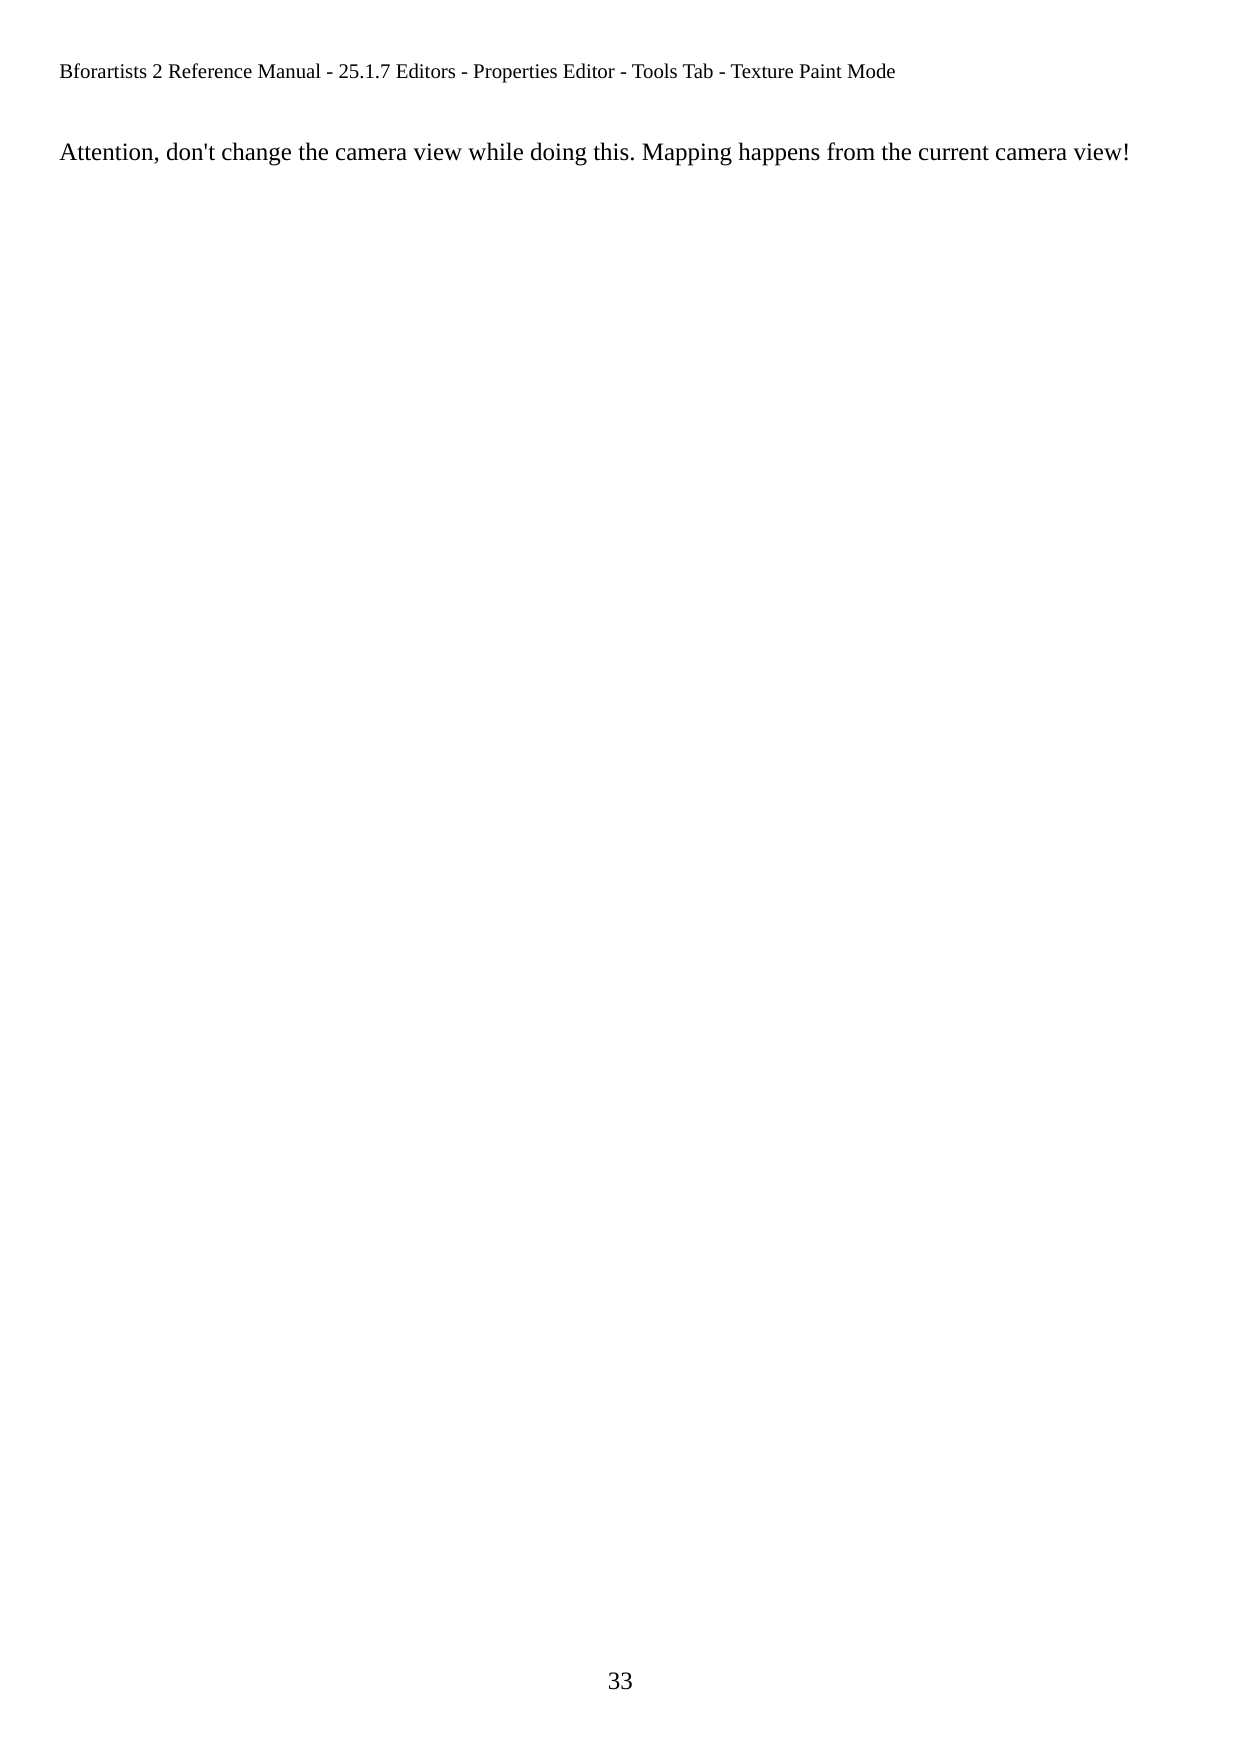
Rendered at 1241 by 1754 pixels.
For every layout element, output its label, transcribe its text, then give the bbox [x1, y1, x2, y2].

text Attention, don't change the camera view while doing this. Mapping happens from the current camera view! [59, 137, 1181, 165]
